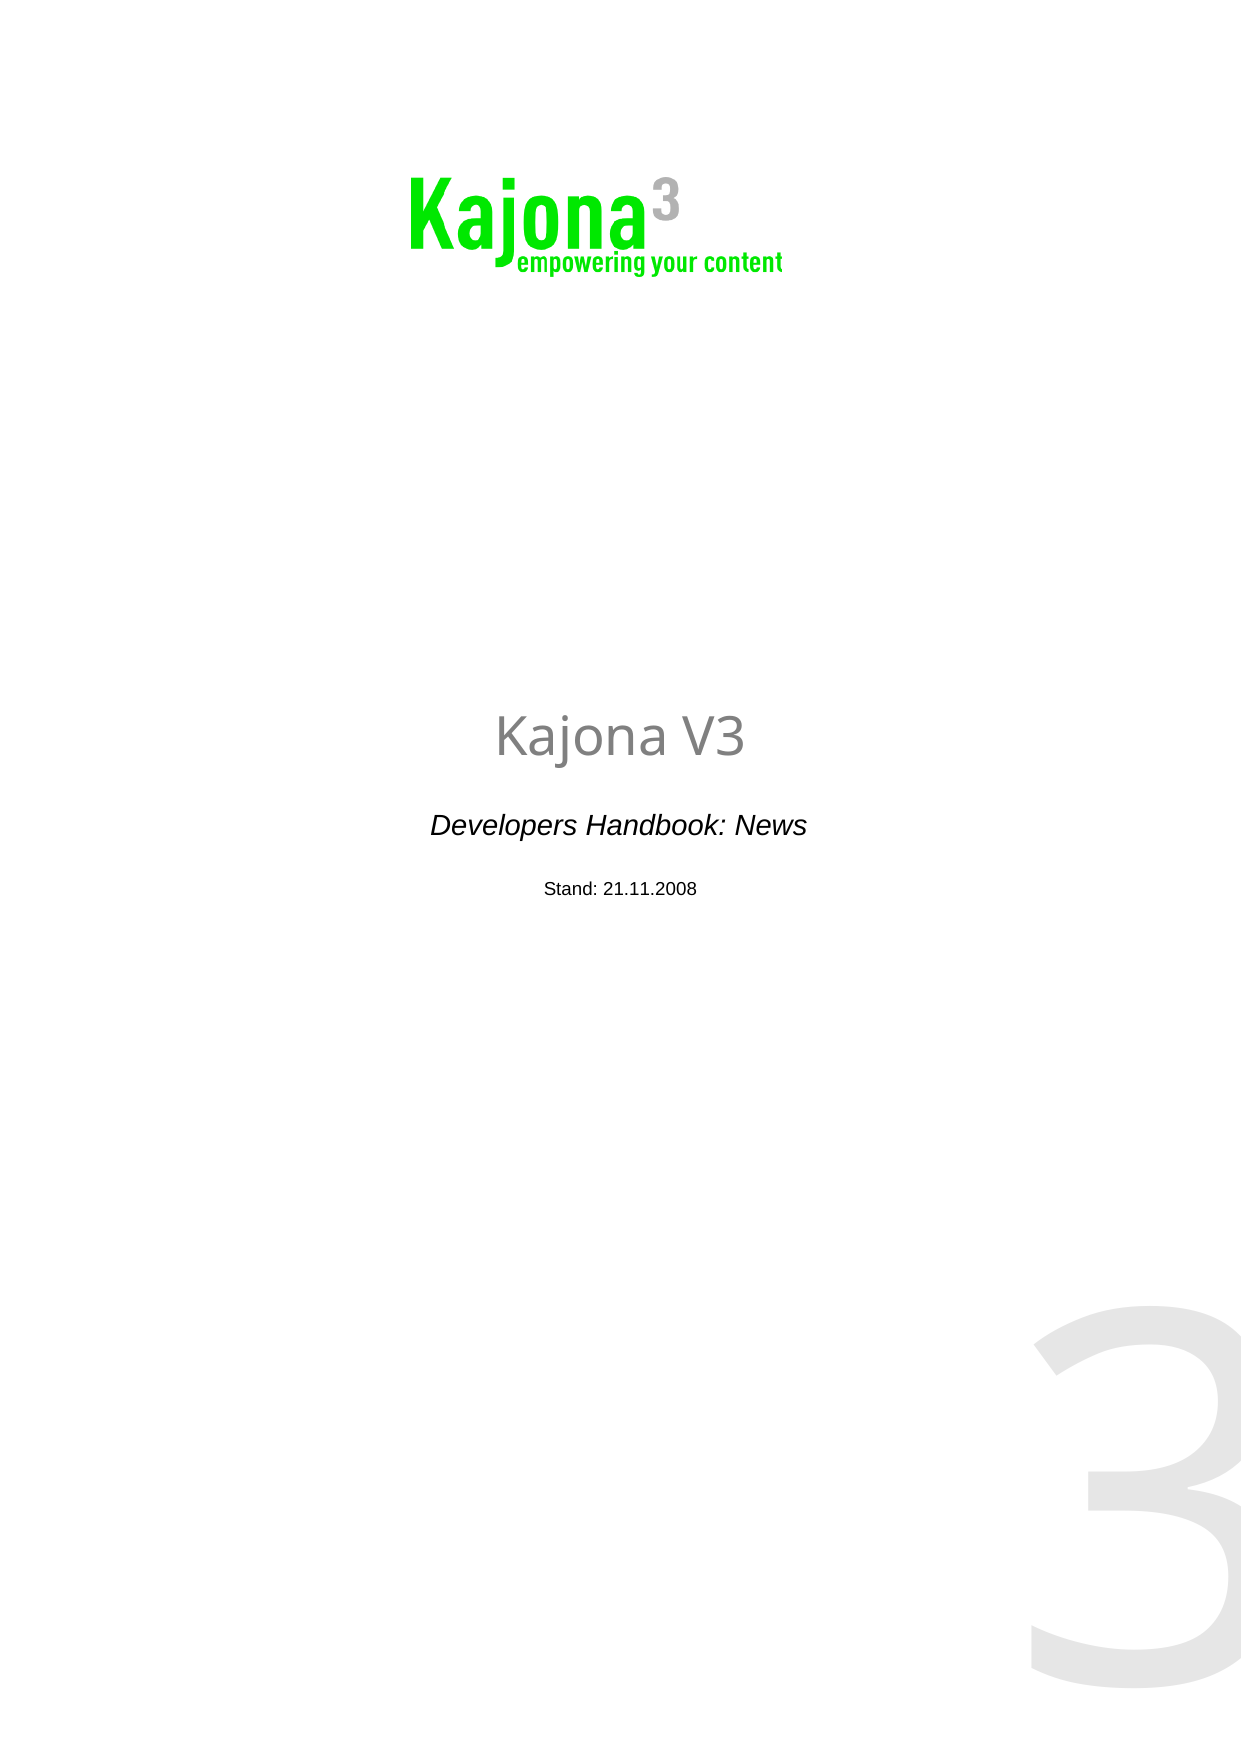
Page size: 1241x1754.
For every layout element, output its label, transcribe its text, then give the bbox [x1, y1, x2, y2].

subtitle Stand: 21.11.2008 [118, 879, 1122, 899]
subtitle Developers Handbook: News [118, 808, 1122, 841]
picture [411, 177, 782, 277]
title Kajona V3 [118, 697, 1122, 771]
